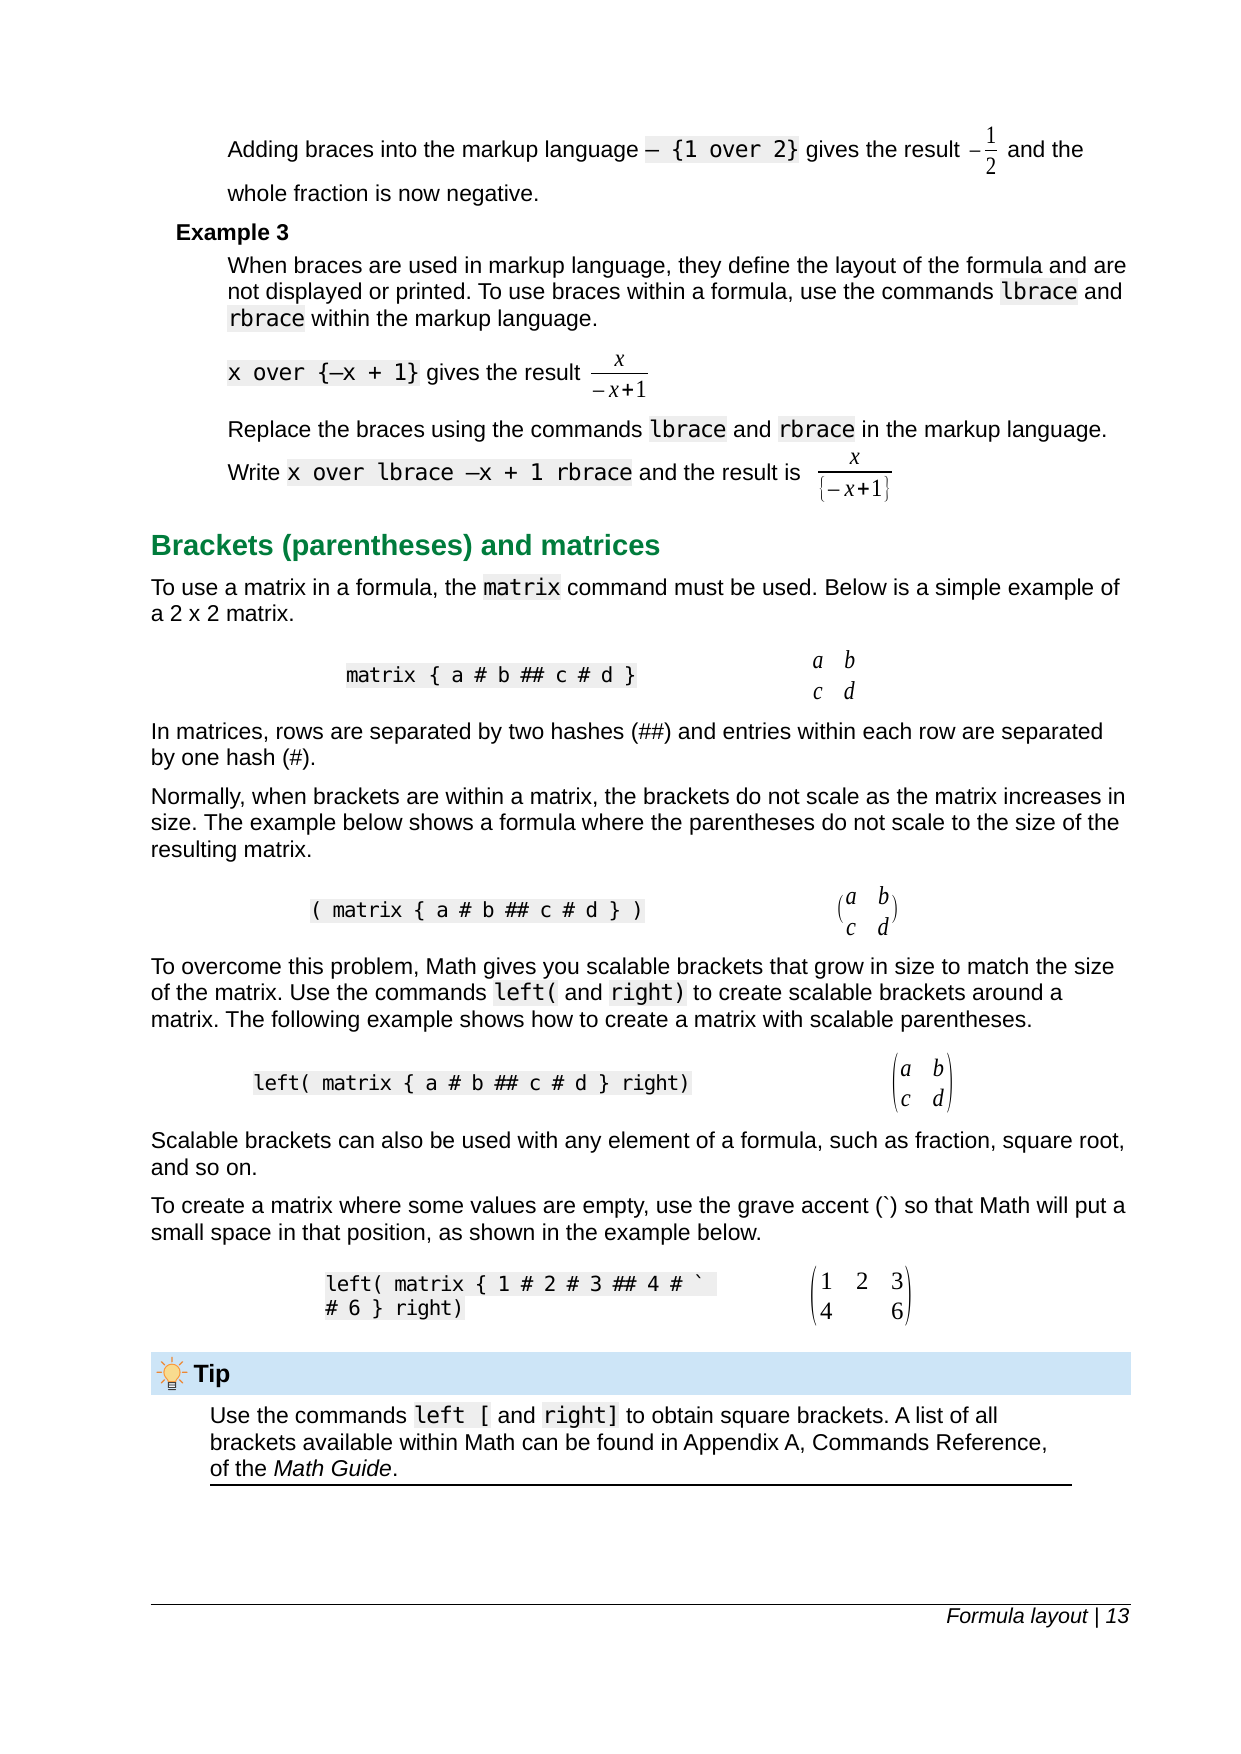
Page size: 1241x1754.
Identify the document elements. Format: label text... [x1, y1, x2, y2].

text To use a matrix in a formula, the matrix command must be used. Below is a simple example of a 2 x 2 matrix. [151, 573, 1131, 627]
text Normally, when brackets are within a matrix, the brackets do not scale as the matrix increases in size. The example below shows a formula where the parentheses do not scale to the size of the resulting matrix. [151, 783, 1131, 862]
text Replace the braces using the commands lbrace and rbrace in the markup language. Write x over lbrace –x + 1 rbrace and the result is [227, 416, 1131, 503]
table_header [805, 1045, 876, 1115]
table_header ( matrix { a # b ## c # d } ) [303, 875, 750, 941]
subtitle Tip [151, 1352, 1131, 1395]
text Scalable brackets can also be used with any element of a formula, such as fraction, square root, and so on. [151, 1127, 1131, 1180]
text To overcome this problem, Math gives you scalable brackets that grow in size to match the size of the matrix. Use the commands left( and right) to create scalable brackets around a matrix. The following example shows how to create a matrix with scalable parentheses. [151, 953, 1131, 1032]
table_header left( matrix { a # b ## c # d } right) [247, 1045, 805, 1115]
table_header [726, 639, 797, 705]
table_header [803, 1258, 963, 1328]
text Use the commands left [ and right] to obtain square brackets. A list of all brackets available within Math can be found in Appendix A, Commands Reference, of the Math Guide. [209, 1402, 1072, 1486]
table_header [733, 1258, 803, 1328]
text x over {–x + 1} gives the result [227, 344, 1131, 403]
text Adding braces into the markup language – {1 over 2} gives the resultand the whole fraction is now negative. [227, 121, 1131, 206]
table_header [750, 875, 821, 941]
text When braces are used in markup language, they define the layout of the formula and are not displayed or printed. To use braces within a formula, use the commands lbrace and rbrace within the markup language. [227, 252, 1131, 332]
text Example 3 [176, 219, 1131, 245]
table_header matrix { a # b ## c # d } [340, 639, 726, 705]
text To create a matrix where some values are empty, use the grave accent (`) so that Math will put a small space in that position, as shown in the example below. [151, 1192, 1131, 1245]
subtitle Brackets (parentheses) and matrices [151, 528, 1131, 561]
table_header [876, 1045, 1035, 1115]
table_header [797, 639, 942, 705]
table_header left( matrix { 1 # 2 # 3 ## 4 # ` # 6 } right) [319, 1258, 732, 1328]
table_header [821, 875, 980, 941]
text In matrices, rows are separated by two hashes (##) and entries within each row are separated by one hash (#). [151, 718, 1131, 770]
